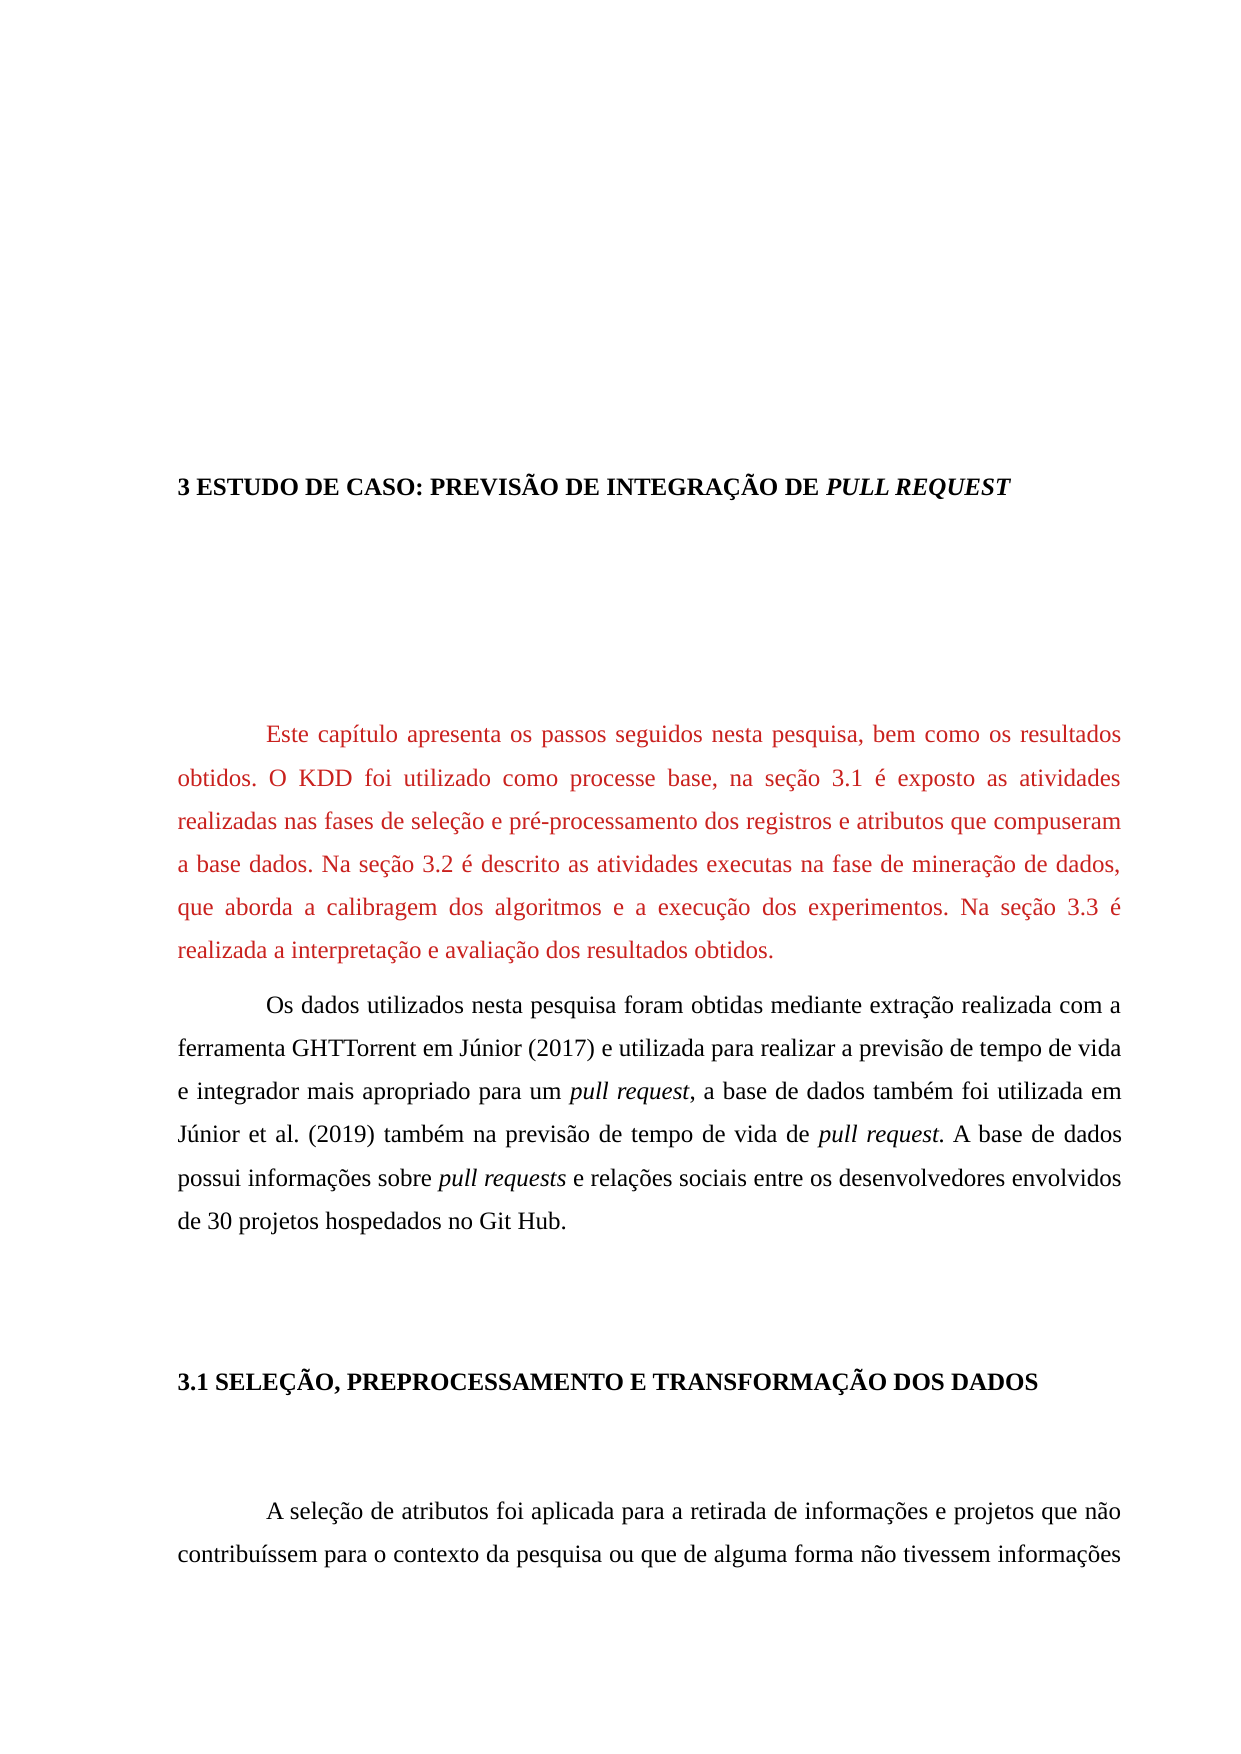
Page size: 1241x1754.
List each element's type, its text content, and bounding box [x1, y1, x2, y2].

text 3.1 Seleção, Preprocessamento e Transformação dos dados [177, 1367, 1122, 1396]
text 3 Estudo de Caso: Previsão de Integração de Pull Request [177, 472, 1122, 501]
text A seleção de atributos foi aplicada para a retirada de informações e projetos que não contribuíssem para o contexto da pesquisa ou que de alguma forma não tivessem informações [177, 1496, 1122, 1568]
text Os dados utilizados nesta pesquisa foram obtidas mediante extração realizada com a ferramenta GHTTorrent em Júnior (2017) e utilizada para realizar a previsão de tempo de vida e integrador mais apropriado para um pull request, a base de dados também foi utilizada em Júnior et al. (2019) também na previsão de tempo de vida de pull request. A base de dados possui informações sobre pull requests e relações sociais entre os desenvolvedores envolvidos de 30 projetos hospedados no Git Hub. [177, 990, 1122, 1234]
text Este capítulo apresenta os passos seguidos nesta pesquisa, bem como os resultados obtidos. O KDD foi utilizado como processe base, na seção 3.1 é exposto as atividades realizadas nas fases de seleção e pré-processamento dos registros e atributos que compuseram a base dados. Na seção 3.2 é descrito as atividades executas na fase de mineração de dados, que aborda a calibragem dos algoritmos e a execução dos experimentos. Na seção 3.3 é realizada a interpretação e avaliação dos resultados obtidos. [177, 719, 1122, 964]
